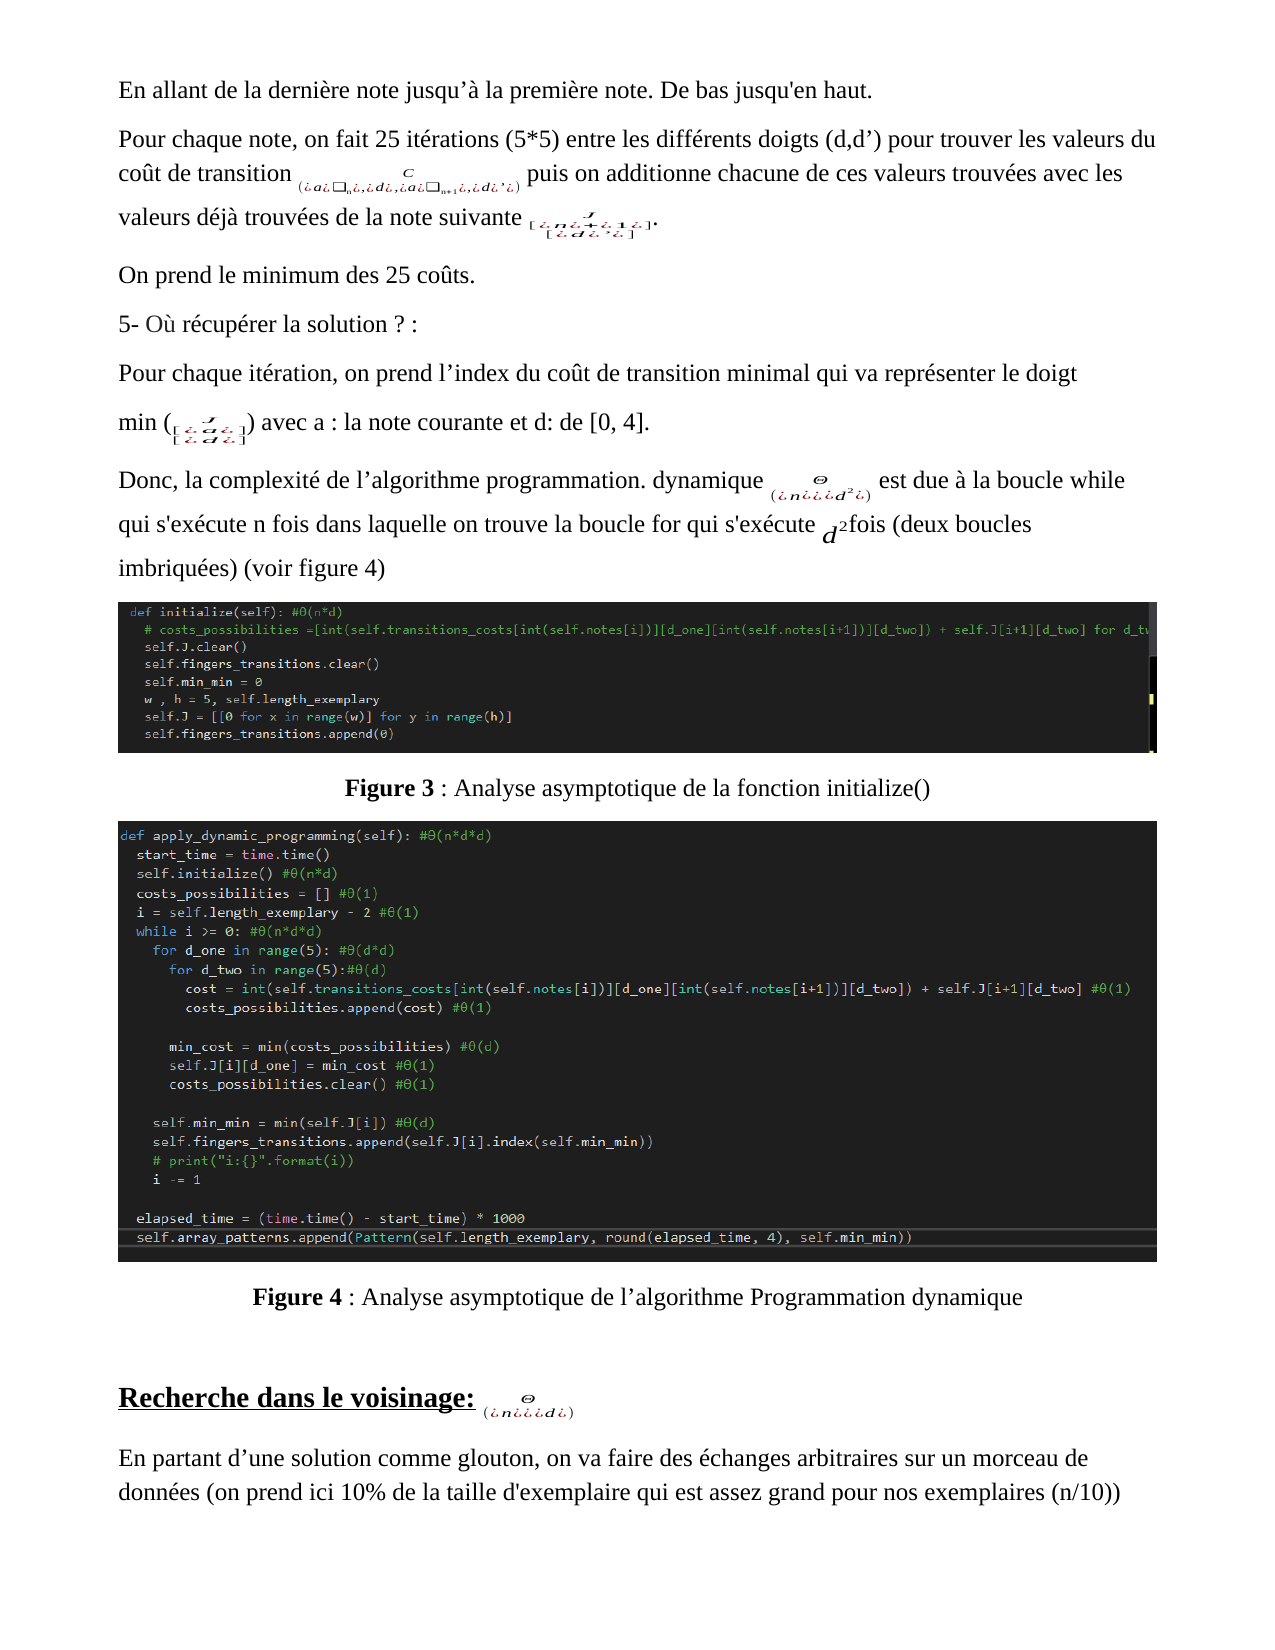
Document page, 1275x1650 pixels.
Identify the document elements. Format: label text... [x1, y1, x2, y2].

text Donc, la complexité de l’algorithme programmation. dynamique est due à la boucle while qui s'exécute n fois dans laquelle on trouve la boucle for qui s'exécute fois (deux boucles imbriquées) (voir figure 4) [118, 465, 1157, 582]
subtitle Recherche dans le voisinage: [118, 1380, 1157, 1421]
text Pour chaque note, on fait 25 itérations (5*5) entre les différents doigts (d,d’) pour trouver les valeurs du coût de transition puis on additionne chacune de ces valeurs trouvées avec les valeurs déjà trouvées de la note suivante . [118, 124, 1157, 240]
text Figure 3 : Analyse asymptotique de la fonction initialize() [118, 773, 1157, 801]
text En partant d’une solution comme glouton, on va faire des échanges arbitraires sur un morceau de données (on prend ici 10% de la taille d'exemplaire qui est assez grand pour nos exemplaires (n/10)) [118, 1443, 1157, 1506]
text Pour chaque itération, on prend l’index du coût de transition minimal qui va représenter le doigt [118, 358, 1157, 387]
text En allant de la dernière note jusqu’à la première note. De bas jusqu'en haut. [118, 75, 1157, 104]
text On prend le minimum des 25 coûts. [118, 260, 1157, 289]
text 5- Où récupérer la solution ? : [118, 309, 1157, 338]
text min () avec a : la note courante et d: de [0, 4]. [118, 407, 1157, 445]
text Figure 4 : Analyse asymptotique de l’algorithme Programmation dynamique [118, 1282, 1157, 1310]
